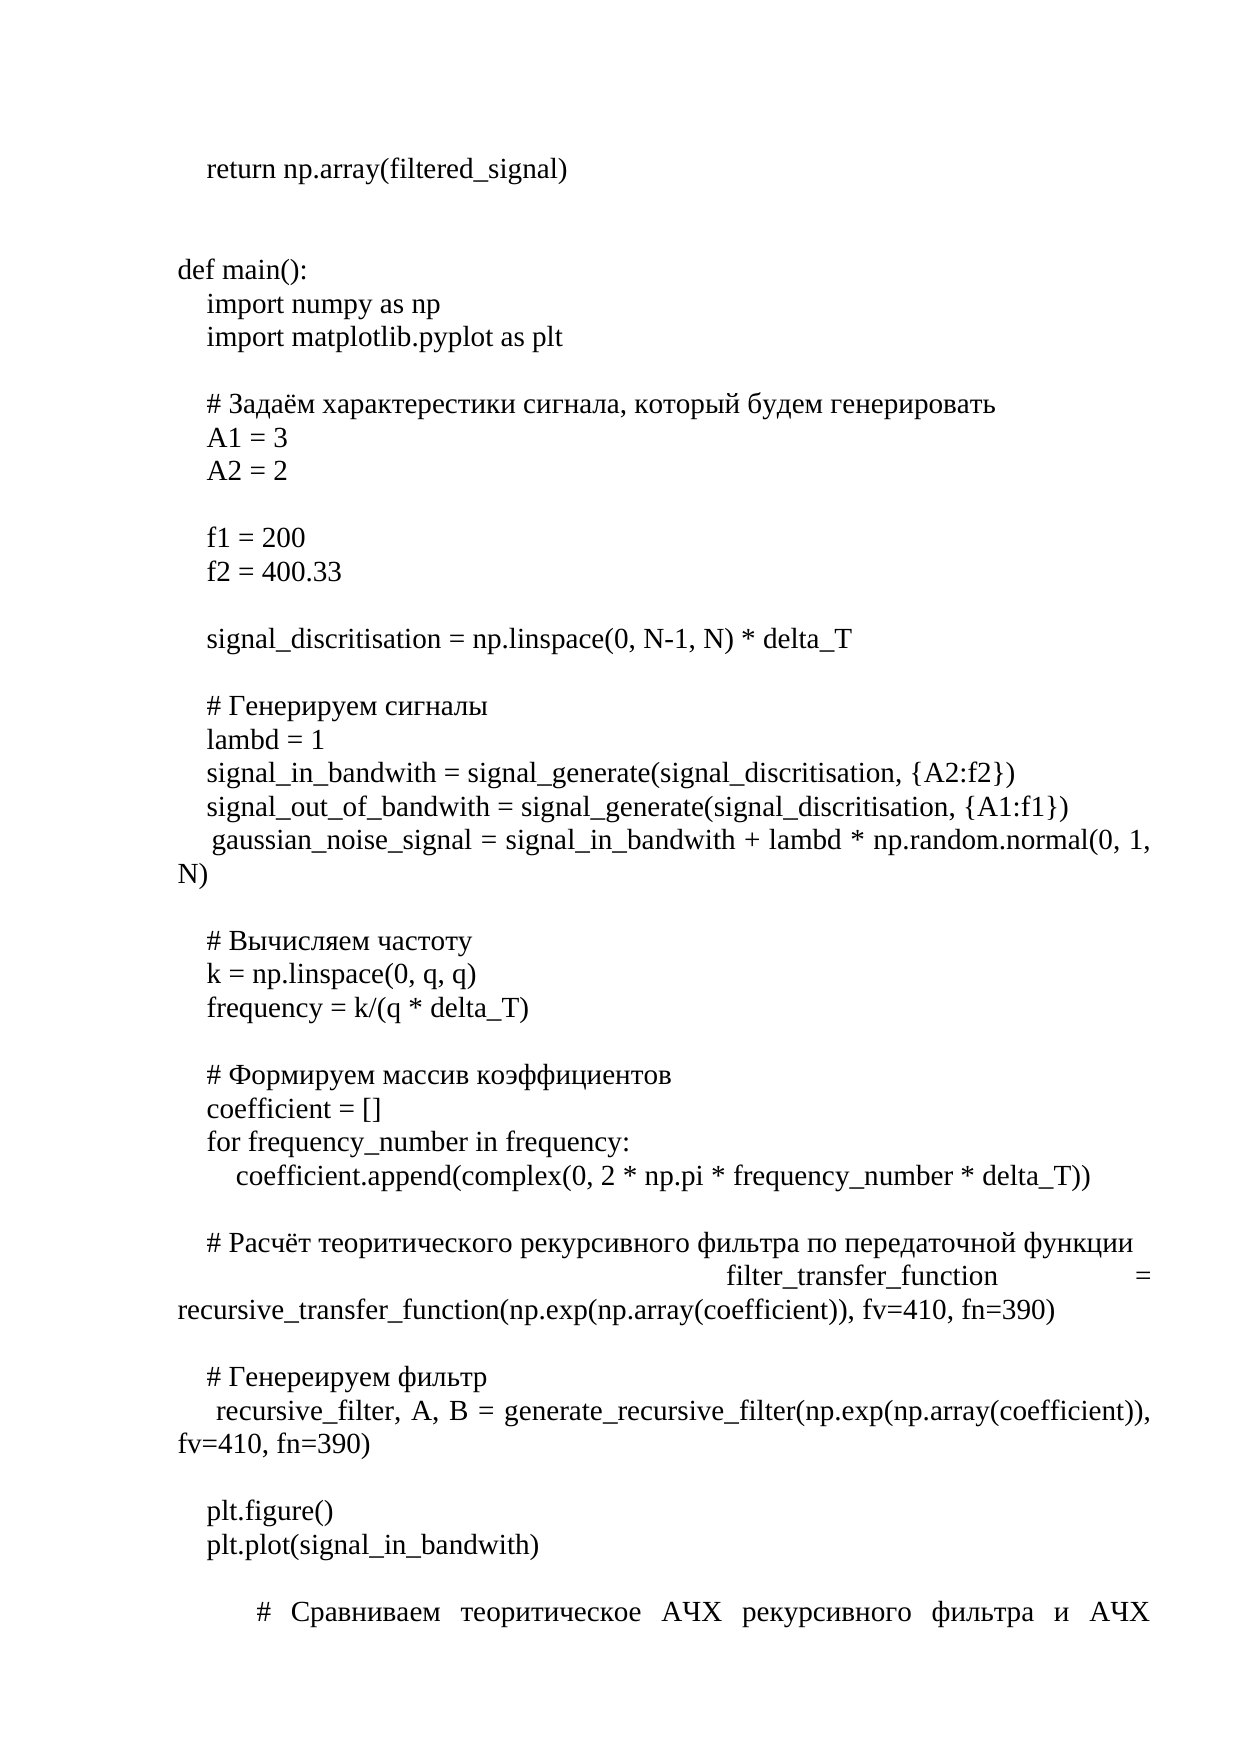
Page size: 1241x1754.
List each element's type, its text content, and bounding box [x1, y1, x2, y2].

text lambd = 1 [177, 722, 1152, 755]
text f2 = 400.33 [177, 554, 1152, 588]
text frequency = k/(q * delta_T) [177, 990, 1152, 1024]
text # Формируем массив коэффициентов [177, 1057, 1152, 1091]
text plt.figure() [177, 1493, 1152, 1527]
text import matplotlib.pyplot as plt [177, 319, 1152, 353]
text # Сравниваем теоритическое АЧХ рекурсивного фильтра и АЧХ [177, 1594, 1152, 1627]
text coefficient = [] [177, 1091, 1152, 1124]
text signal_out_of_bandwith = signal_generate(signal_discritisation, {A1:f1}) [177, 789, 1152, 822]
text import numpy as np [177, 286, 1152, 319]
text return np.array(filtered_signal) [177, 152, 1152, 185]
text A2 = 2 [177, 453, 1152, 487]
text recursive_filter, A, B = generate_recursive_filter(np.exp(np.array(coefficient)), fv=410, fn=390) [177, 1393, 1152, 1460]
text signal_in_bandwith = signal_generate(signal_discritisation, {A2:f2}) [177, 755, 1152, 789]
text def main(): [177, 252, 1152, 286]
text # Вычисляем частоту [177, 923, 1152, 957]
text filter_transfer_function = recursive_transfer_function(np.exp(np.array(coefficient)), fv=410, fn=390) [177, 1258, 1152, 1326]
text plt.plot(signal_in_bandwith) [177, 1527, 1152, 1560]
text gaussian_noise_signal = signal_in_bandwith + lambd * np.random.normal(0, 1, N) [177, 822, 1152, 889]
text coefficient.append(complex(0, 2 * np.pi * frequency_number * delta_T)) [177, 1158, 1152, 1191]
text # Расчёт теоритического рекурсивного фильтра по передаточной функции [177, 1225, 1152, 1258]
text k = np.linspace(0, q, q) [177, 957, 1152, 990]
text for frequency_number in frequency: [177, 1124, 1152, 1158]
text f1 = 200 [177, 521, 1152, 554]
text signal_discritisation = np.linspace(0, N-1, N) * delta_T [177, 621, 1152, 655]
text # Генереируем фильтр [177, 1359, 1152, 1393]
text # Задаём характерестики сигнала, который будем генерировать [177, 386, 1152, 420]
text A1 = 3 [177, 420, 1152, 453]
text # Генерируем сигналы [177, 688, 1152, 722]
